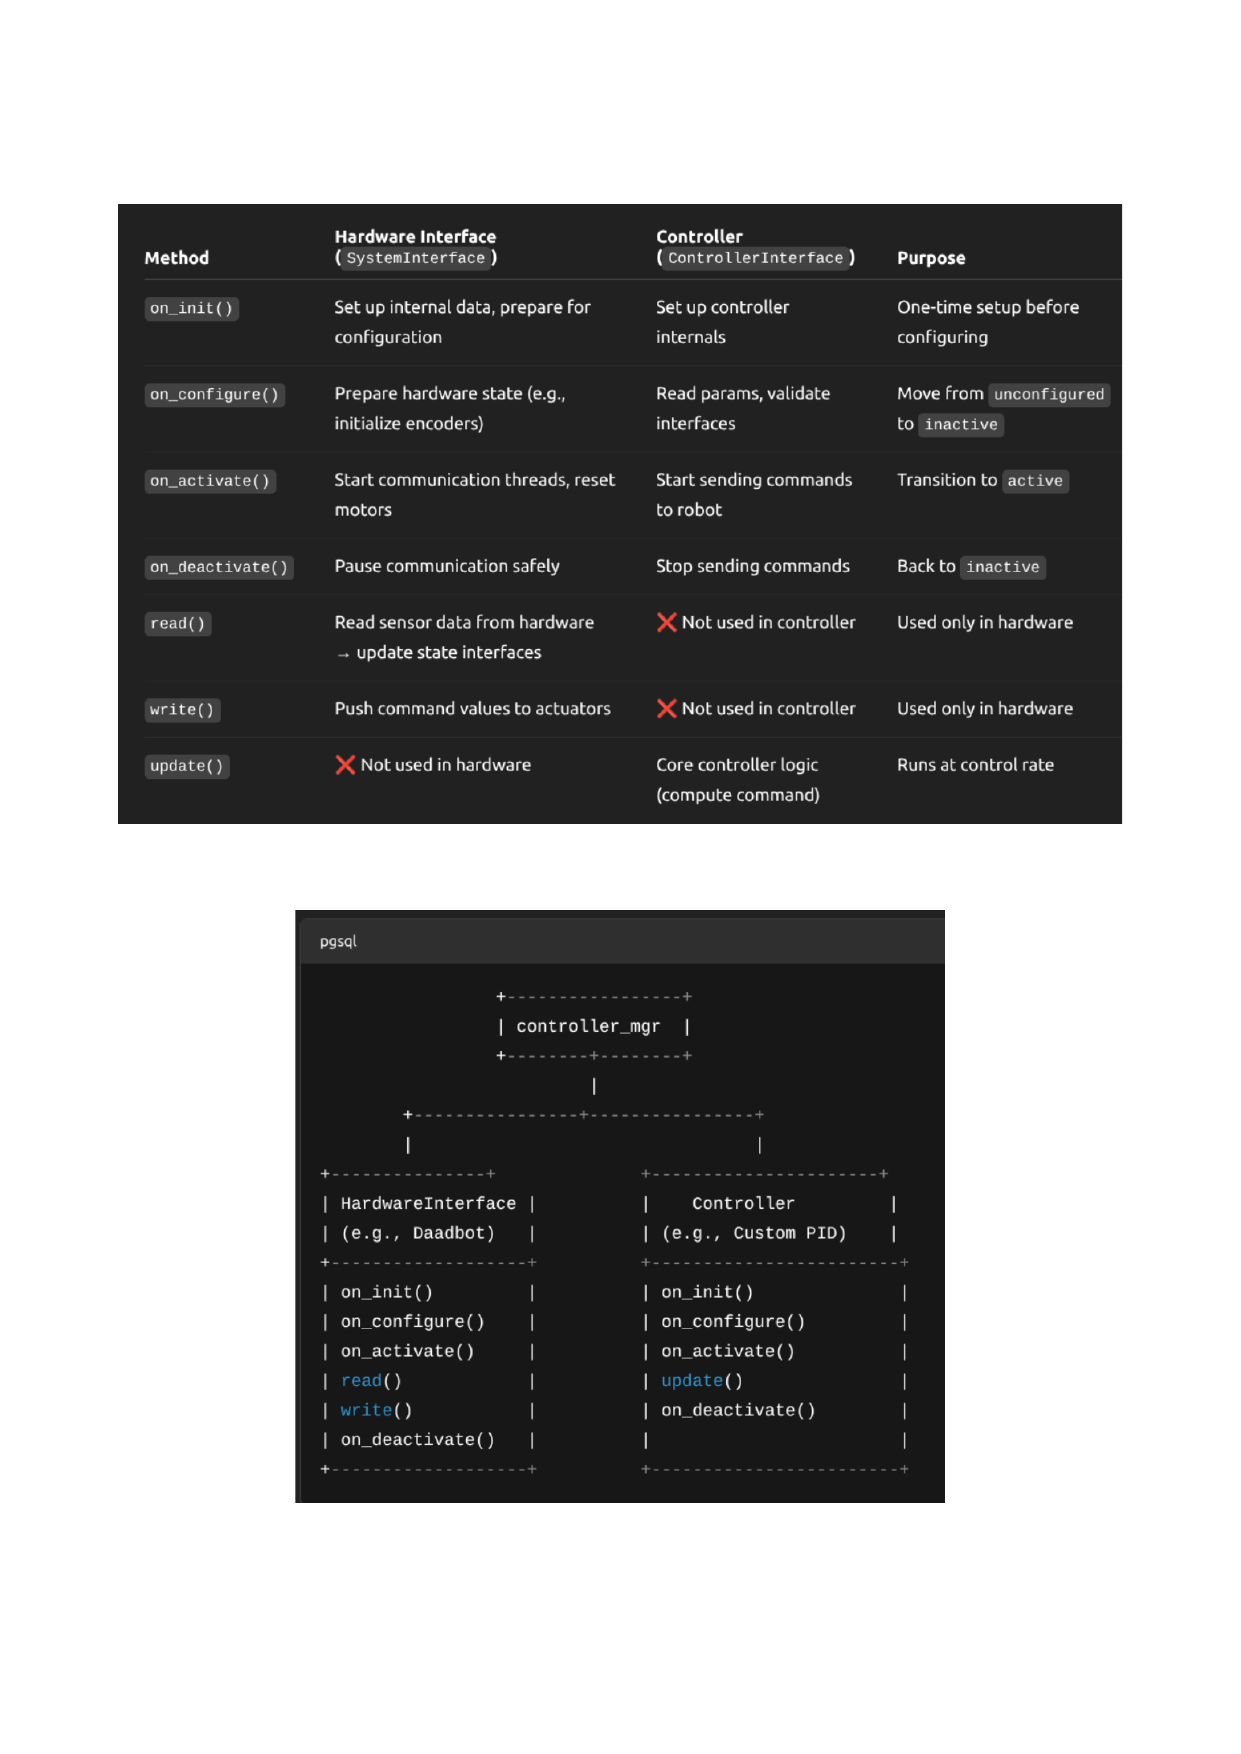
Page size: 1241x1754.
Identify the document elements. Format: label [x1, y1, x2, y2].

picture [118, 204, 1123, 824]
picture [295, 910, 945, 1503]
